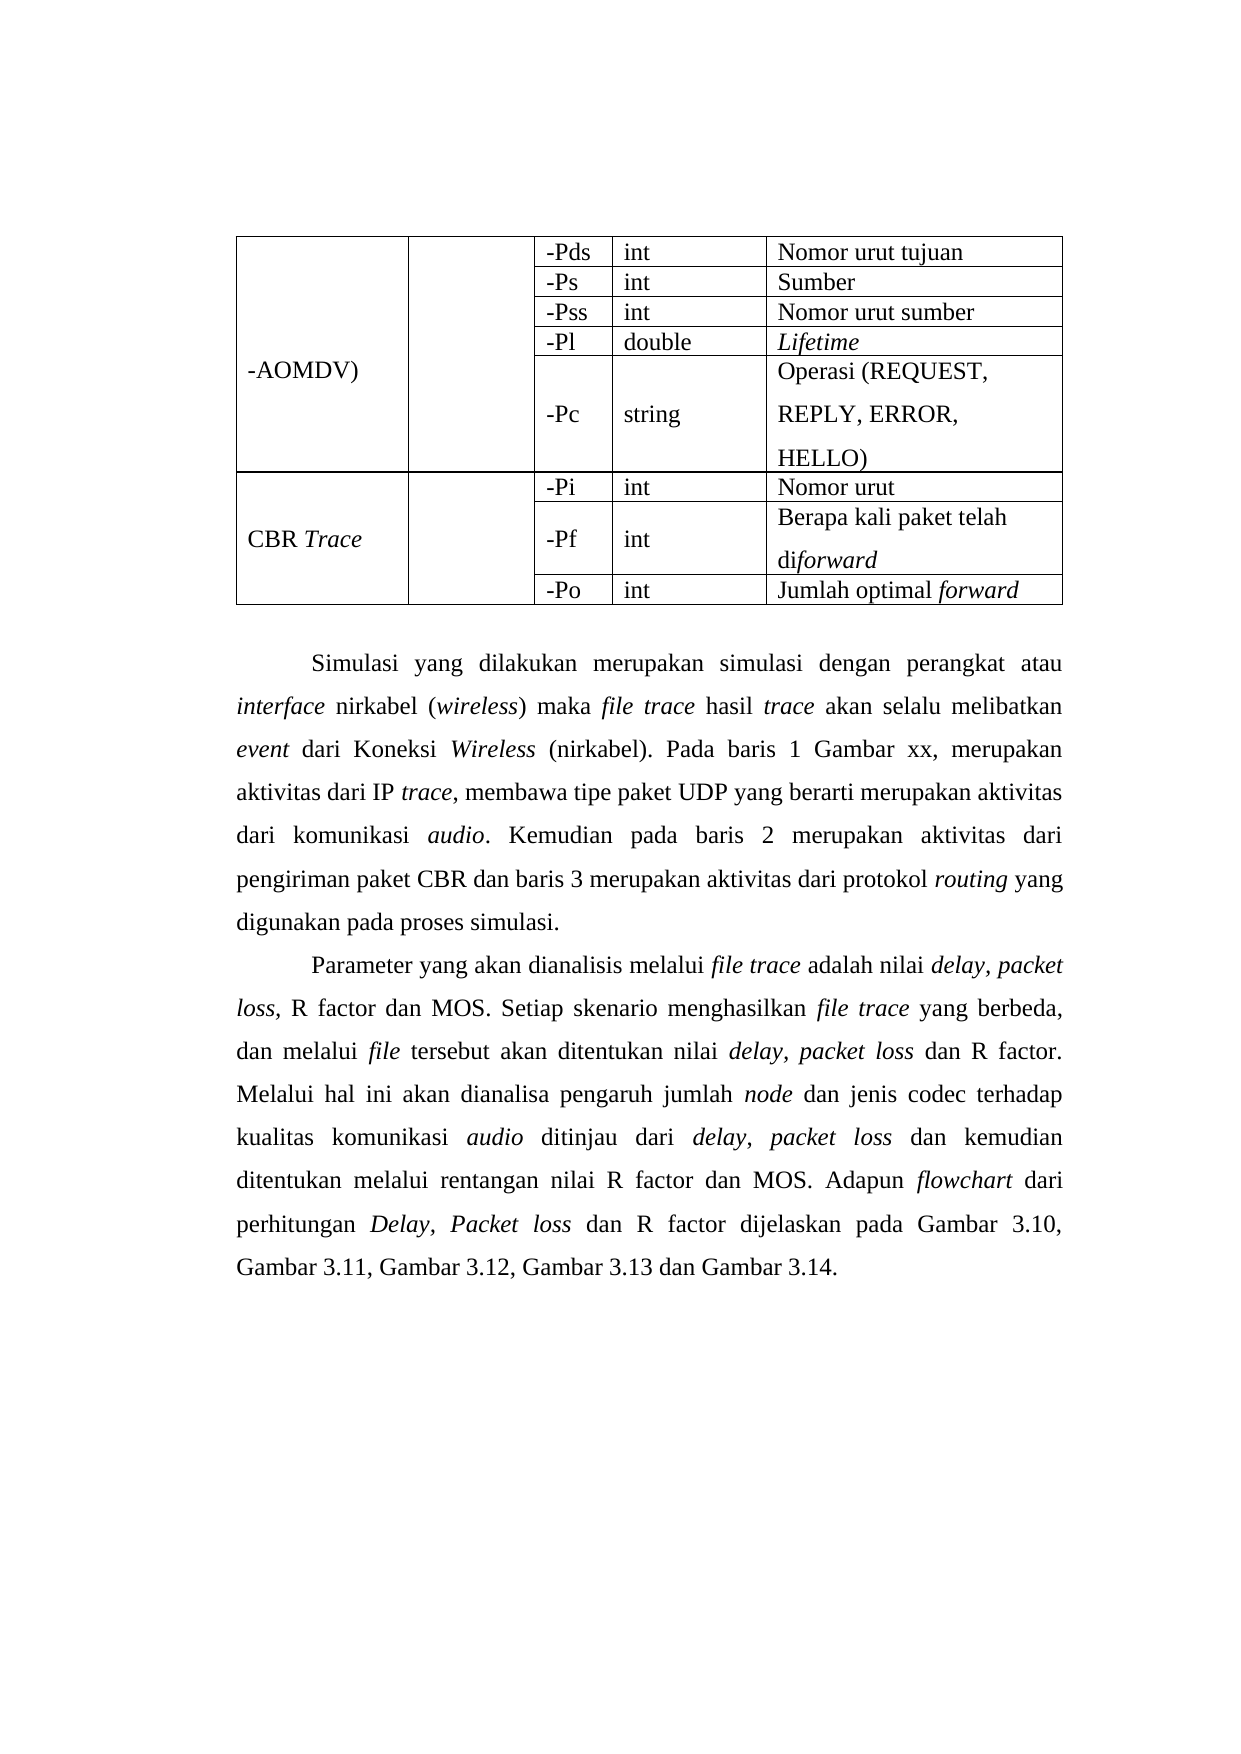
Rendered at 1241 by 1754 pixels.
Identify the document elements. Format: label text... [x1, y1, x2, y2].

table_cell CBR Trace [237, 473, 408, 604]
table_cell Nomor urut tujuan [767, 237, 1062, 266]
table_cell string [613, 356, 766, 471]
table_cell Jumlah optimal forward [767, 575, 1062, 604]
table_cell double [613, 327, 766, 355]
list Simulasi yang dilakukan merupakan simulasi dengan perangkat atau interface nirkabel (wireless) maka file trace hasil trace akan selalu melibatkan event dari Koneksi Wireless (nirkabel). Pada baris 1 Gambar xx, merupakan aktivitas dari IP trace, membawa tipe paket UDP yang berarti merupakan aktivitas dari komunikasi audio. Kemudian pada baris 2 merupakan aktivitas dari pengiriman paket CBR dan baris 3 merupakan aktivitas dari protokol routing yang digunakan pada proses simulasi. [236, 648, 1063, 936]
table_cell [409, 473, 534, 604]
table_cell int [613, 237, 766, 266]
table_cell Nomor urut [767, 473, 1062, 501]
table_cell Lifetime [767, 327, 1062, 355]
table_cell -Ps [535, 267, 612, 296]
table_cell int [613, 502, 766, 574]
table_cell -Po [535, 575, 612, 604]
table_cell -Pc [535, 356, 612, 471]
table_cell int [613, 267, 766, 296]
table_cell Berapa kali paket telah diforward [767, 502, 1062, 574]
table_cell Operasi (REQUEST, REPLY, ERROR, HELLO) [767, 356, 1062, 471]
table_cell Nomor urut sumber [767, 297, 1062, 326]
table_cell [409, 237, 534, 471]
table_cell int [613, 575, 766, 604]
table_cell -Pl [535, 327, 612, 355]
table_cell Sumber [767, 267, 1062, 296]
table_cell -Pss [535, 297, 612, 326]
table_cell -Pi [535, 473, 612, 501]
table_cell -Pds [535, 237, 612, 266]
table_cell -Pf [535, 502, 612, 574]
table_cell AOMDV) [237, 237, 408, 471]
table_cell int [613, 473, 766, 501]
table_cell int [613, 297, 766, 326]
list Parameter yang akan dianalisis melalui file trace adalah nilai delay, packet loss, R factor dan MOS. Setiap skenario menghasilkan file trace yang berbeda, dan melalui file tersebut akan ditentukan nilai delay, packet loss dan R factor. Melalui hal ini akan dianalisa pengaruh jumlah node dan jenis codec terhadap kualitas komunikasi audio ditinjau dari delay, packet loss dan kemudian ditentukan melalui rentangan nilai R factor dan MOS. Adapun flowchart dari perhitungan Delay, Packet loss dan R factor dijelaskan pada Gambar 3.10, Gambar 3.11, Gambar 3.12, Gambar 3.13 dan Gambar 3.14. [236, 950, 1063, 1281]
